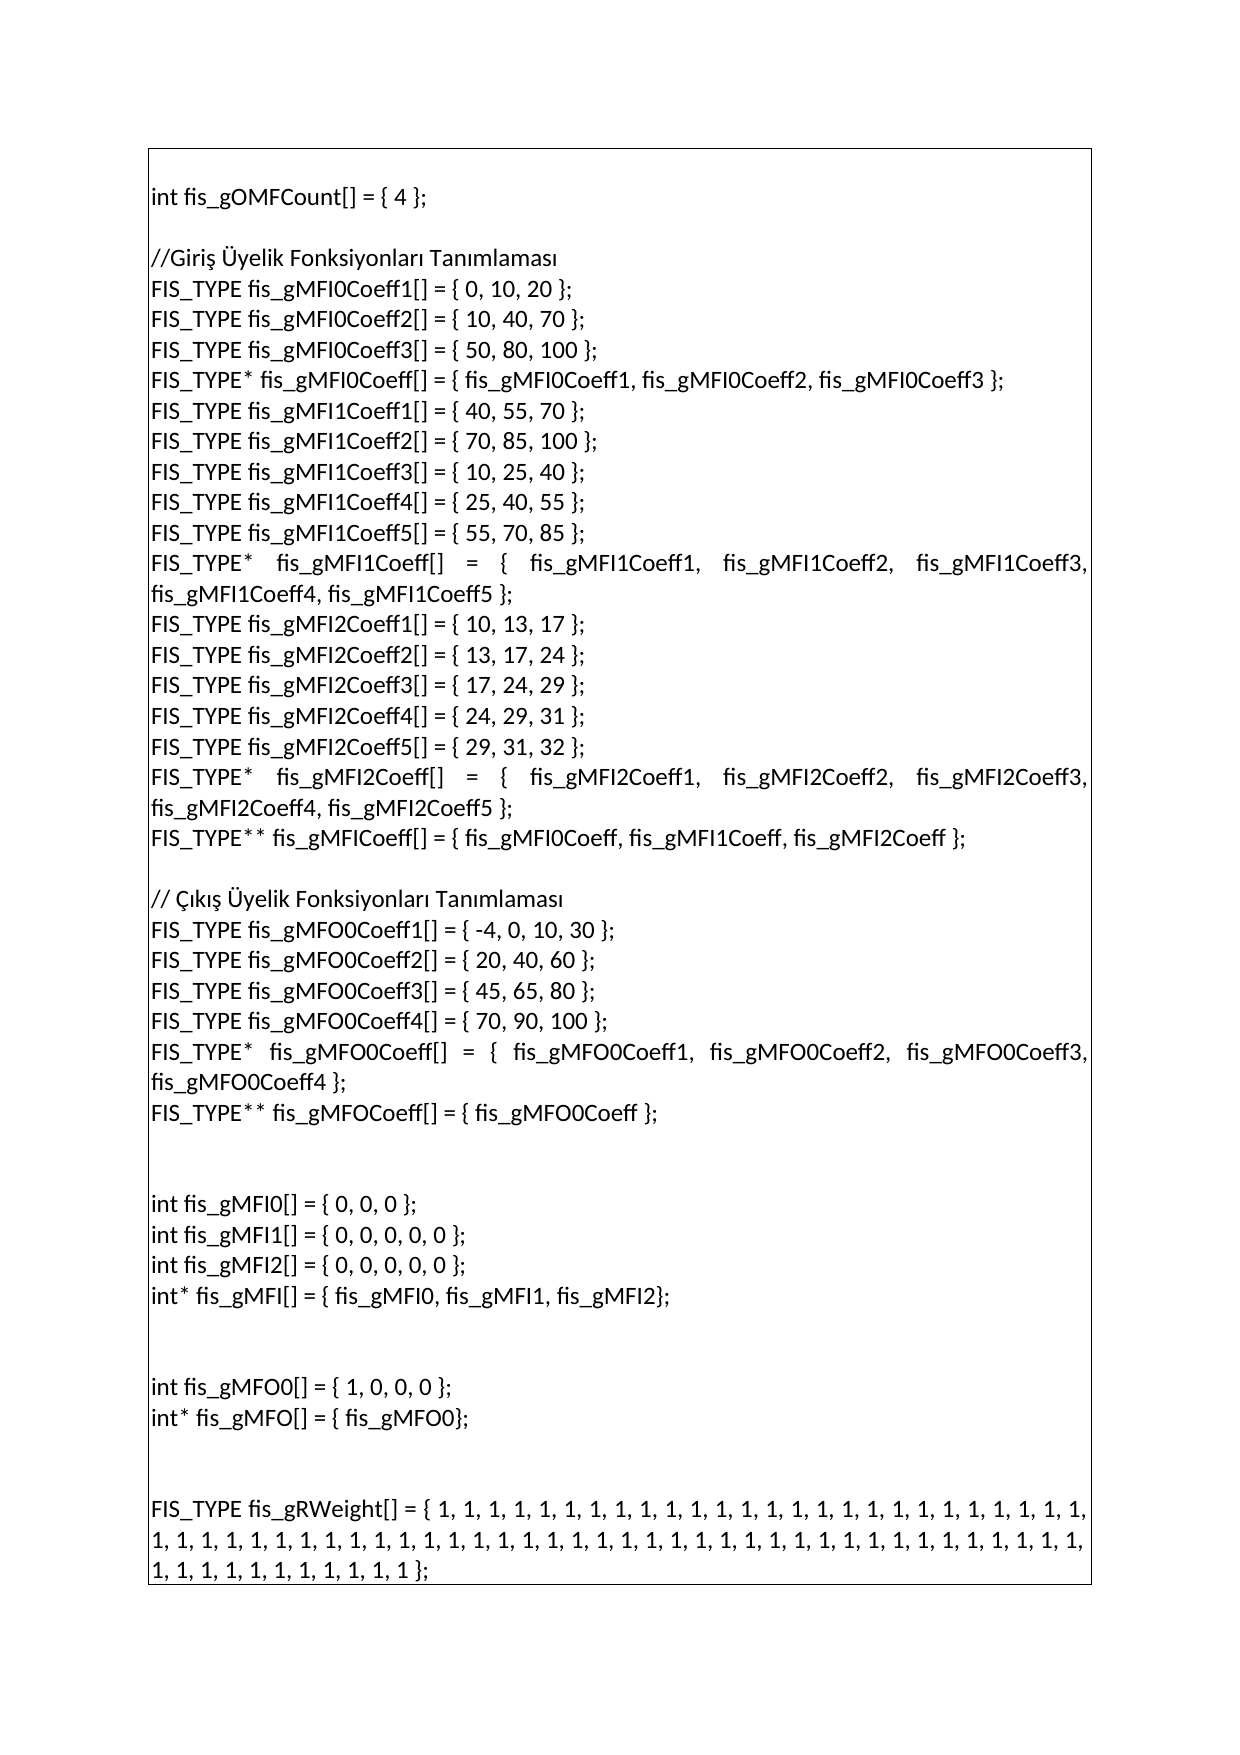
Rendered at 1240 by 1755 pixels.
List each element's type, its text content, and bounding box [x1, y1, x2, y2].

text FIS_TYPE fis_gMFI2Coeff3[] = { 17, 24, 29 }; [149, 666, 1091, 697]
text FIS_TYPE* fis_gMFI0Coeff[] = { fis_gMFI0Coeff1, fis_gMFI0Coeff2, fis_gMFI0Coeff3 }; [149, 361, 1091, 392]
text int fis_gMFI1[] = { 0, 0, 0, 0, 0 }; [149, 1216, 1091, 1246]
text FIS_TYPE** fis_gMFICoeff[] = { fis_gMFI0Coeff, fis_gMFI1Coeff, fis_gMFI2Coeff }; [149, 819, 1091, 853]
text FIS_TYPE fis_gMFI2Coeff1[] = { 10, 13, 17 }; [149, 605, 1091, 636]
text FIS_TYPE fis_gMFI1Coeff4[] = { 25, 40, 55 }; [149, 483, 1091, 514]
text FIS_TYPE* fis_gMFO0Coeff[] = { fis_gMFO0Coeff1, fis_gMFO0Coeff2, fis_gMFO0Coeff3, fis_gMFO0Coeff4 }; [149, 1033, 1091, 1094]
text FIS_TYPE fis_gMFI1Coeff2[] = { 70, 85, 100 }; [149, 422, 1091, 453]
text FIS_TYPE fis_gMFI0Coeff2[] = { 10, 40, 70 }; [149, 300, 1091, 331]
text FIS_TYPE fis_gMFO0Coeff3[] = { 45, 65, 80 }; [149, 972, 1091, 1002]
text FIS_TYPE* fis_gMFI2Coeff[] = { fis_gMFI2Coeff1, fis_gMFI2Coeff2, fis_gMFI2Coeff3, fis_gMFI2Coeff4, fis_gMFI2Coeff5 }; [149, 758, 1091, 819]
text FIS_TYPE fis_gMFI2Coeff4[] = { 24, 29, 31 }; [149, 697, 1091, 727]
text // Çıkış Üyelik Fonksiyonları Tanımlaması [149, 880, 1091, 911]
text FIS_TYPE fis_gMFI1Coeff3[] = { 10, 25, 40 }; [149, 453, 1091, 483]
text FIS_TYPE fis_gMFI1Coeff1[] = { 40, 55, 70 }; [149, 392, 1091, 422]
text int* fis_gMFO[] = { fis_gMFO0}; [149, 1399, 1091, 1433]
text FIS_TYPE fis_gMFO0Coeff1[] = { -4, 0, 10, 30 }; [149, 911, 1091, 941]
text FIS_TYPE fis_gMFI2Coeff2[] = { 13, 17, 24 }; [149, 636, 1091, 666]
text int* fis_gMFI[] = { fis_gMFI0, fis_gMFI1, fis_gMFI2}; [149, 1277, 1091, 1311]
text FIS_TYPE fis_gMFI0Coeff1[] = { 0, 10, 20 }; [149, 270, 1091, 300]
text int fis_gOMFCount[] = { 4 }; [149, 178, 1091, 212]
text FIS_TYPE** fis_gMFOCoeff[] = { fis_gMFO0Coeff }; [149, 1094, 1091, 1127]
text FIS_TYPE fis_gRWeight[] = { 1, 1, 1, 1, 1, 1, 1, 1, 1, 1, 1, 1, 1, 1, 1, 1, 1, 1, 1, 1, 1, 1, 1, 1, 1, 1, 1, 1, 1, 1, 1, 1, 1, 1, 1, 1, 1, 1, 1, 1, 1, 1, 1, 1, 1, 1, 1, 1, 1, 1, 1, 1, 1, 1, 1, 1, 1, 1, 1, 1, 1, 1, 1, 1, 1, 1, 1, 1, 1, 1, 1, 1, 1, 1, 1 }; [149, 1491, 1091, 1584]
text FIS_TYPE fis_gMFI1Coeff5[] = { 55, 70, 85 }; [149, 514, 1091, 544]
text FIS_TYPE* fis_gMFI1Coeff[] = { fis_gMFI1Coeff1, fis_gMFI1Coeff2, fis_gMFI1Coeff3, fis_gMFI1Coeff4, fis_gMFI1Coeff5 }; [149, 544, 1091, 605]
text int fis_gMFI0[] = { 0, 0, 0 }; [149, 1185, 1091, 1216]
text FIS_TYPE fis_gMFO0Coeff2[] = { 20, 40, 60 }; [149, 941, 1091, 972]
text //Giriş Üyelik Fonksiyonları Tanımlaması [149, 239, 1091, 270]
text FIS_TYPE fis_gMFI2Coeff5[] = { 29, 31, 32 }; [149, 727, 1091, 758]
text int fis_gMFI2[] = { 0, 0, 0, 0, 0 }; [149, 1246, 1091, 1277]
text FIS_TYPE fis_gMFO0Coeff4[] = { 70, 90, 100 }; [149, 1002, 1091, 1033]
text FIS_TYPE fis_gMFI0Coeff3[] = { 50, 80, 100 }; [149, 331, 1091, 361]
text int fis_gMFO0[] = { 1, 0, 0, 0 }; [149, 1368, 1091, 1399]
